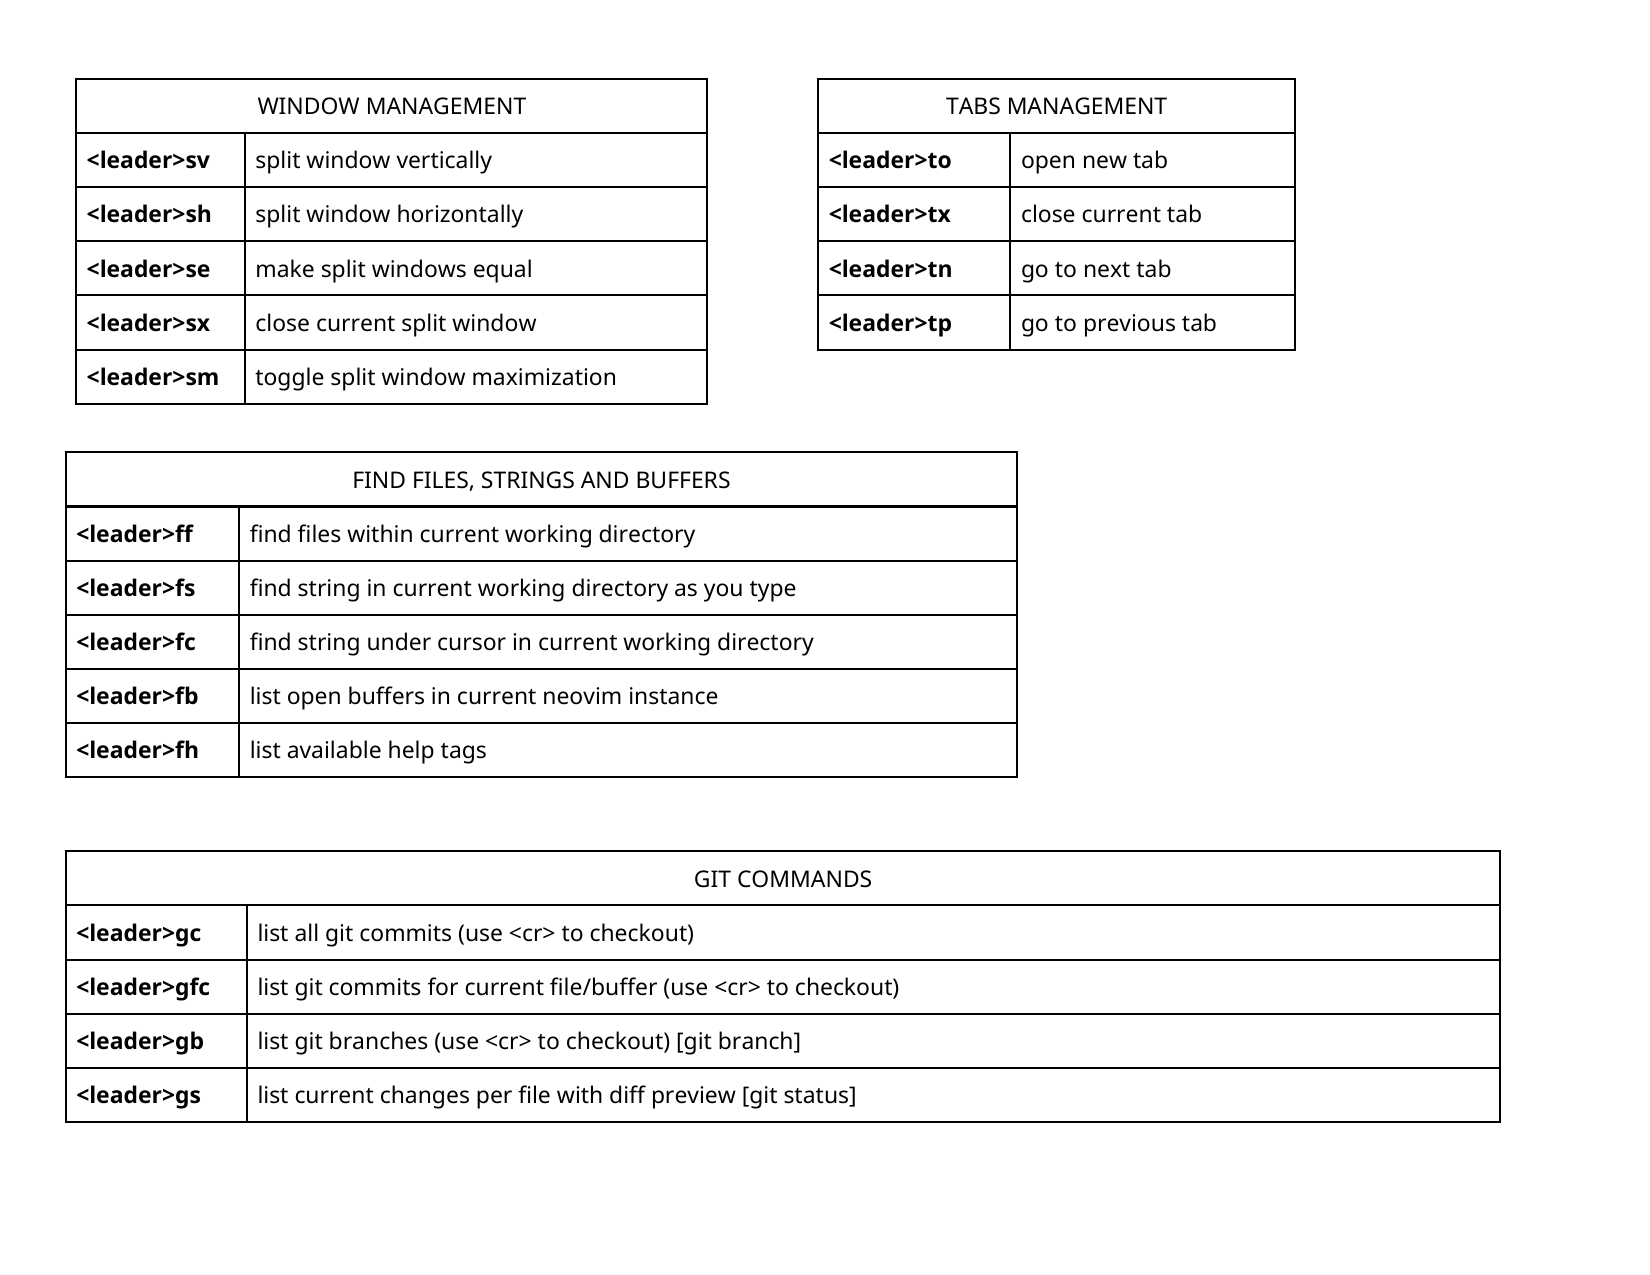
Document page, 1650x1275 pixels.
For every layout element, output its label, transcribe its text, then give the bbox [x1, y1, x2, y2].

table_cell close current split window [246, 296, 706, 348]
table_header [66, 36, 808, 415]
table_cell <leader>gc [67, 906, 246, 958]
table_cell <leader>gb [67, 1015, 246, 1067]
table_cell find string in current working directory as you type [240, 562, 1016, 614]
table_header TABS MANAGEMENT [819, 80, 1294, 132]
table_cell split window horizontally [246, 188, 706, 240]
table_cell <leader>sv [77, 134, 244, 186]
table_cell split window vertically [246, 134, 706, 186]
table_cell make split windows equal [246, 242, 706, 294]
table_header WINDOW MANAGEMENT [77, 80, 706, 132]
table_cell list all git commits (use <cr> to checkout) [248, 906, 1499, 958]
table_cell open new tab [1011, 134, 1294, 186]
table_cell list open buffers in current neovim instance [240, 670, 1016, 722]
table_cell <leader>ff [67, 508, 238, 559]
table_header FIND FILES, STRINGS AND BUFFERS [67, 453, 1016, 505]
table_cell <leader>sx [77, 296, 244, 348]
table_cell find files within current working directory [240, 508, 1016, 559]
table_cell <leader>to [819, 134, 1009, 186]
table_cell <leader>gfc [67, 961, 246, 1013]
table_cell <leader>tx [819, 188, 1009, 240]
table_cell <leader>fh [67, 724, 238, 776]
table_cell close current tab [1011, 188, 1294, 240]
table_cell <leader>se [77, 242, 244, 294]
table_cell list git branches (use <cr> to checkout) [git branch] [248, 1015, 1499, 1067]
table_cell list available help tags [240, 724, 1016, 776]
table_cell <leader>tn [819, 242, 1009, 294]
table_cell list current changes per file with diff preview [git status] [248, 1069, 1499, 1121]
table_cell go to previous tab [1011, 296, 1294, 348]
table_cell <leader>fb [67, 670, 238, 722]
table_cell <leader>sh [77, 188, 244, 240]
table_cell <leader>fc [67, 616, 238, 668]
table_cell go to next tab [1011, 242, 1294, 294]
table_cell list git commits for current file/buffer (use <cr> to checkout) [248, 961, 1499, 1013]
table_cell <leader>sm [77, 351, 244, 403]
table_header GIT COMMANDS [67, 852, 1499, 904]
table_cell <leader>gs [67, 1069, 246, 1121]
table_cell find string under cursor in current working directory [240, 616, 1016, 668]
table_cell <leader>tp [819, 296, 1009, 348]
table_header [808, 36, 1500, 415]
table_cell <leader>fs [67, 562, 238, 614]
table_cell toggle split window maximization [246, 351, 706, 403]
